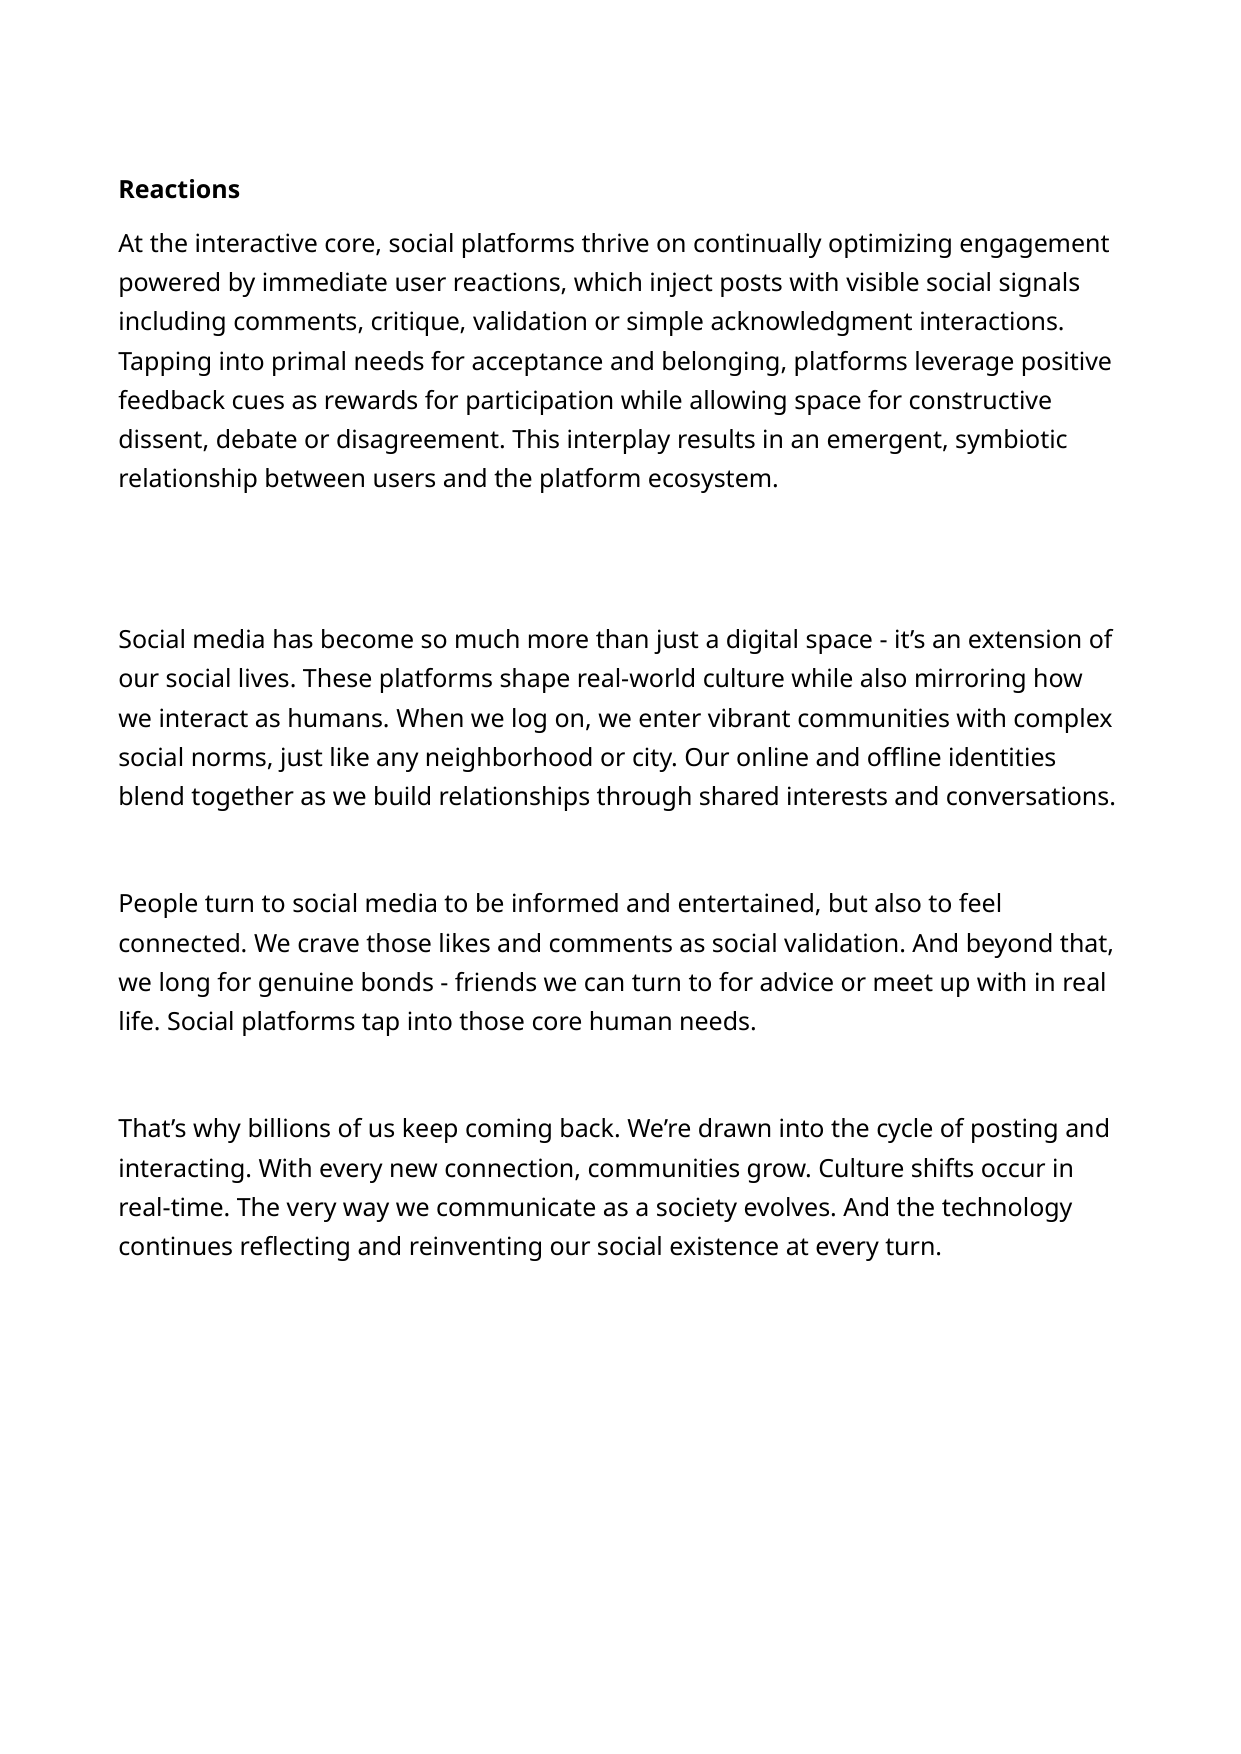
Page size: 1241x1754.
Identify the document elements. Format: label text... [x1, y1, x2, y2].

text At the interactive core, social platforms thrive on continually optimizing engagement powered by immediate user reactions, which inject posts with visible social signals including comments, critique, validation or simple acknowledgment interactions. Tapping into primal needs for acceptance and belonging, platforms leverage positive feedback cues as rewards for participation while allowing space for constructive dissent, debate or disagreement. This interplay results in an emergent, symbiotic relationship between users and the platform ecosystem. [118, 226, 1122, 495]
text Reactions [118, 172, 1122, 206]
text That’s why billions of us keep coming back. We’re drawn into the cycle of posting and interacting. With every new connection, communities grow. Culture shifts occur in real-time. The very way we communicate as a society evolves. And the technology continues reflecting and reinventing our social existence at every turn. [118, 1111, 1122, 1263]
text People turn to social media to be informed and entertained, but also to feel connected. We crave those likes and comments as social validation. And beyond that, we long for genuine bonds - friends we can turn to for advice or meet up with in real life. Social platforms tap into those core human needs. [118, 886, 1122, 1038]
text Social media has become so much more than just a digital space - it’s an extension of our social lives. These platforms shape real-world culture while also mirroring how we interact as humans. When we log on, we enter vibrant communities with complex social norms, just like any neighborhood or city. Our online and offline identities blend together as we build relationships through shared interests and conversations. [118, 622, 1122, 813]
